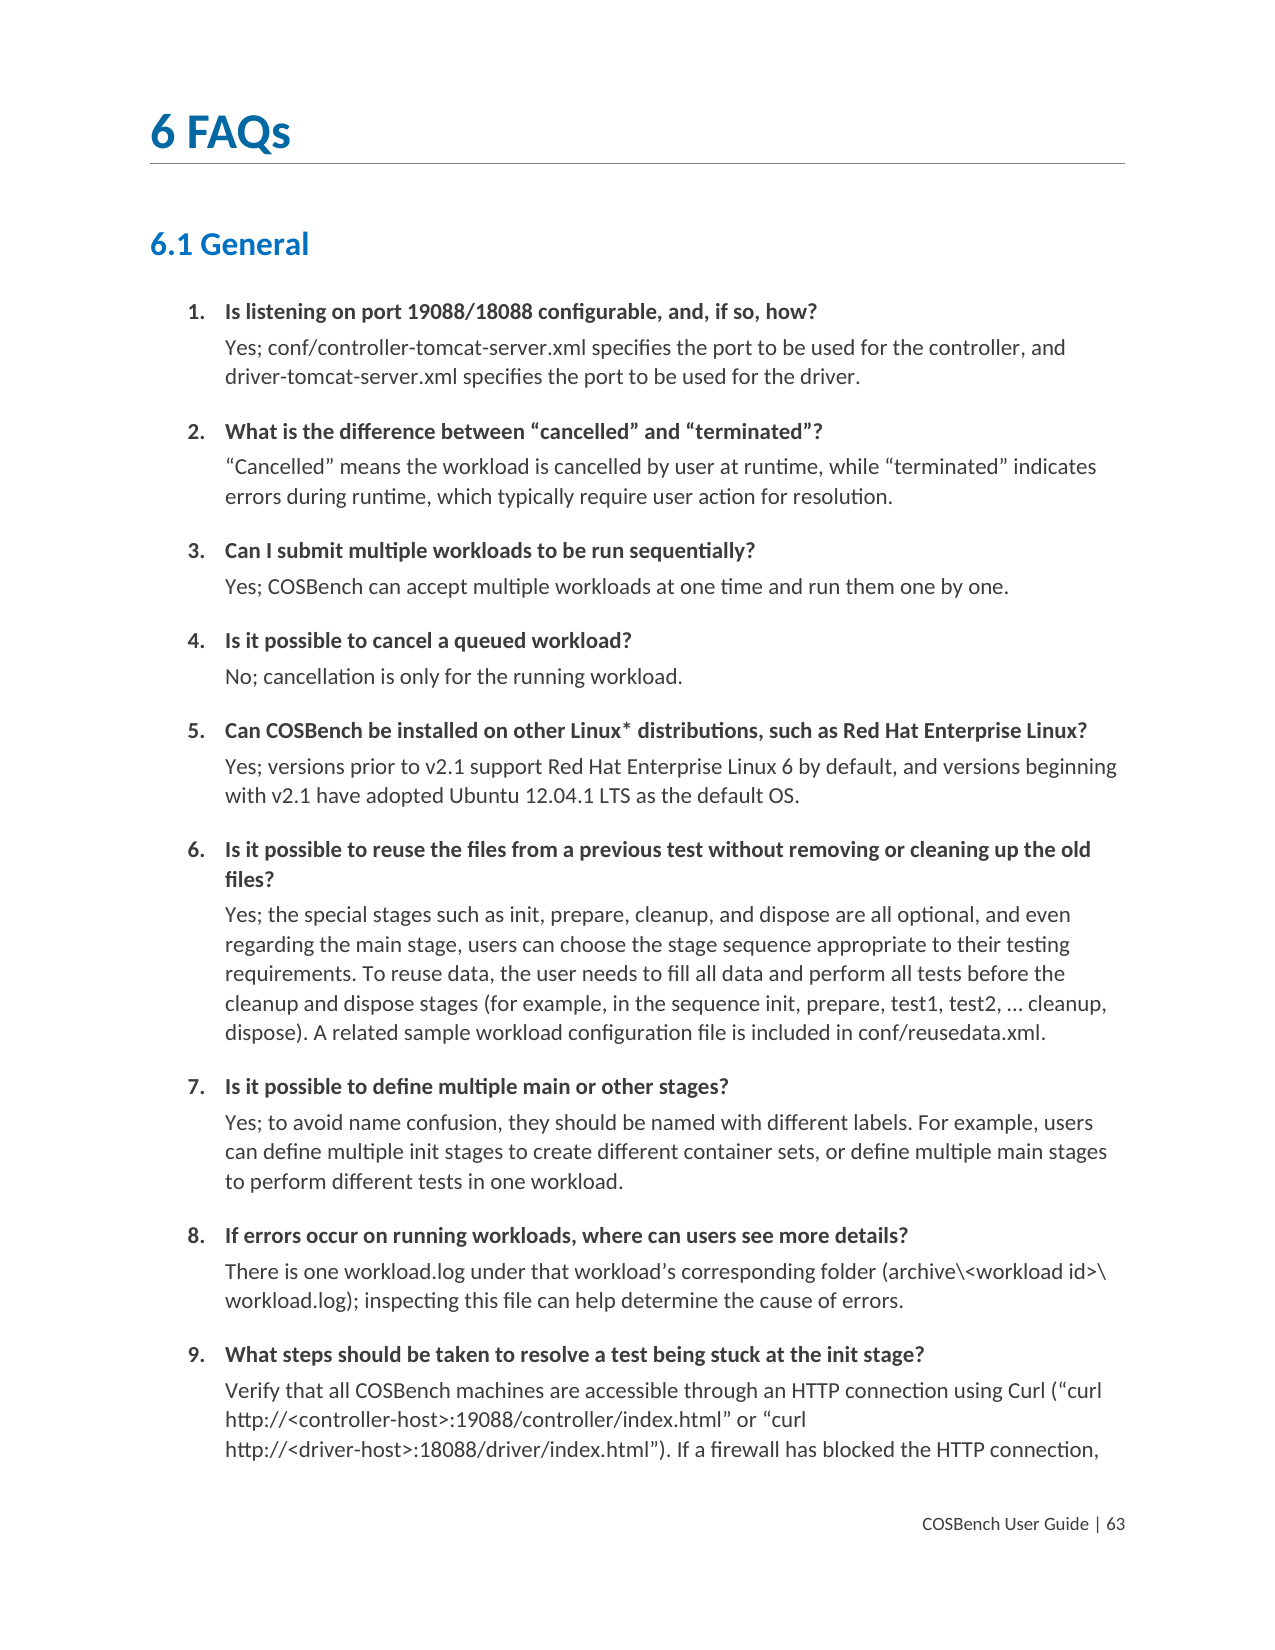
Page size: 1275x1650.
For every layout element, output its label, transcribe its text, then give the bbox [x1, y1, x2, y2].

subtitle FAQs [150, 100, 1125, 163]
text There is one workload.log under that workload’s corresponding folder (archive\<workload id>\workload.log); inspecting this file can help determine the cause of errors. [225, 1257, 1125, 1314]
text No; cancellation is only for the running workload. [225, 662, 1125, 690]
list Is it possible to define multiple main or other stages? [187, 1072, 1125, 1100]
list Can I submit multiple workloads to be run sequentially? [187, 536, 1125, 564]
subtitle General [150, 223, 1125, 264]
list What is the difference between “cancelled” and “terminated”? [187, 417, 1125, 445]
text Yes; COSBench can accept multiple workloads at one time and run them one by one. [225, 572, 1125, 600]
text Yes; to avoid name confusion, they should be named with different labels. For example, users can define multiple init stages to create different container sets, or define multiple main stages to perform different tests in one workload. [225, 1108, 1125, 1195]
text Yes; versions prior to v2.1 support Red Hat Enterprise Linux 6 by default, and versions beginning with v2.1 have adopted Ubuntu 12.04.1 LTS as the default OS. [225, 752, 1125, 809]
list Is it possible to reuse the files from a previous test without removing or cleaning up the old files? [187, 836, 1125, 893]
text “Cancelled” means the workload is cancelled by user at runtime, while “terminated” indicates errors during runtime, which typically require user action for resolution. [225, 452, 1125, 510]
text Verify that all COSBench machines are accessible through an HTTP connection using Curl (“curl http://<controller-host>:19088/controller/index.html” or “curl http://<driver-host>:18088/driver/index.html”). If a firewall has blocked the HTTP connection, [225, 1376, 1125, 1463]
list If errors occur on running workloads, where can users see more details? [187, 1221, 1125, 1249]
list Is listening on port 19088/18088 configurable, and, if so, how? [187, 297, 1125, 325]
text Yes; conf/controller-tomcat-server.xml specifies the port to be used for the controller, and driver-tomcat-server.xml specifies the port to be used for the driver. [225, 333, 1125, 390]
list What steps should be taken to resolve a test being stuck at the init stage? [187, 1341, 1125, 1368]
list Is it possible to cancel a queued workload? [187, 626, 1125, 654]
text Yes; the special stages such as init, prepare, cleanup, and dispose are all optional, and even regarding the main stage, users can choose the stage sequence appropriate to their testing requirements. To reuse data, the user needs to fill all data and perform all tests before the cleanup and dispose stages (for example, in the sequence init, prepare, test1, test2, … cleanup, dispose). A related sample workload configuration file is included in conf/reusedata.xml. [225, 901, 1125, 1046]
list Can COSBench be installed on other Linux* distributions, such as Red Hat Enterprise Linux? [187, 716, 1125, 744]
